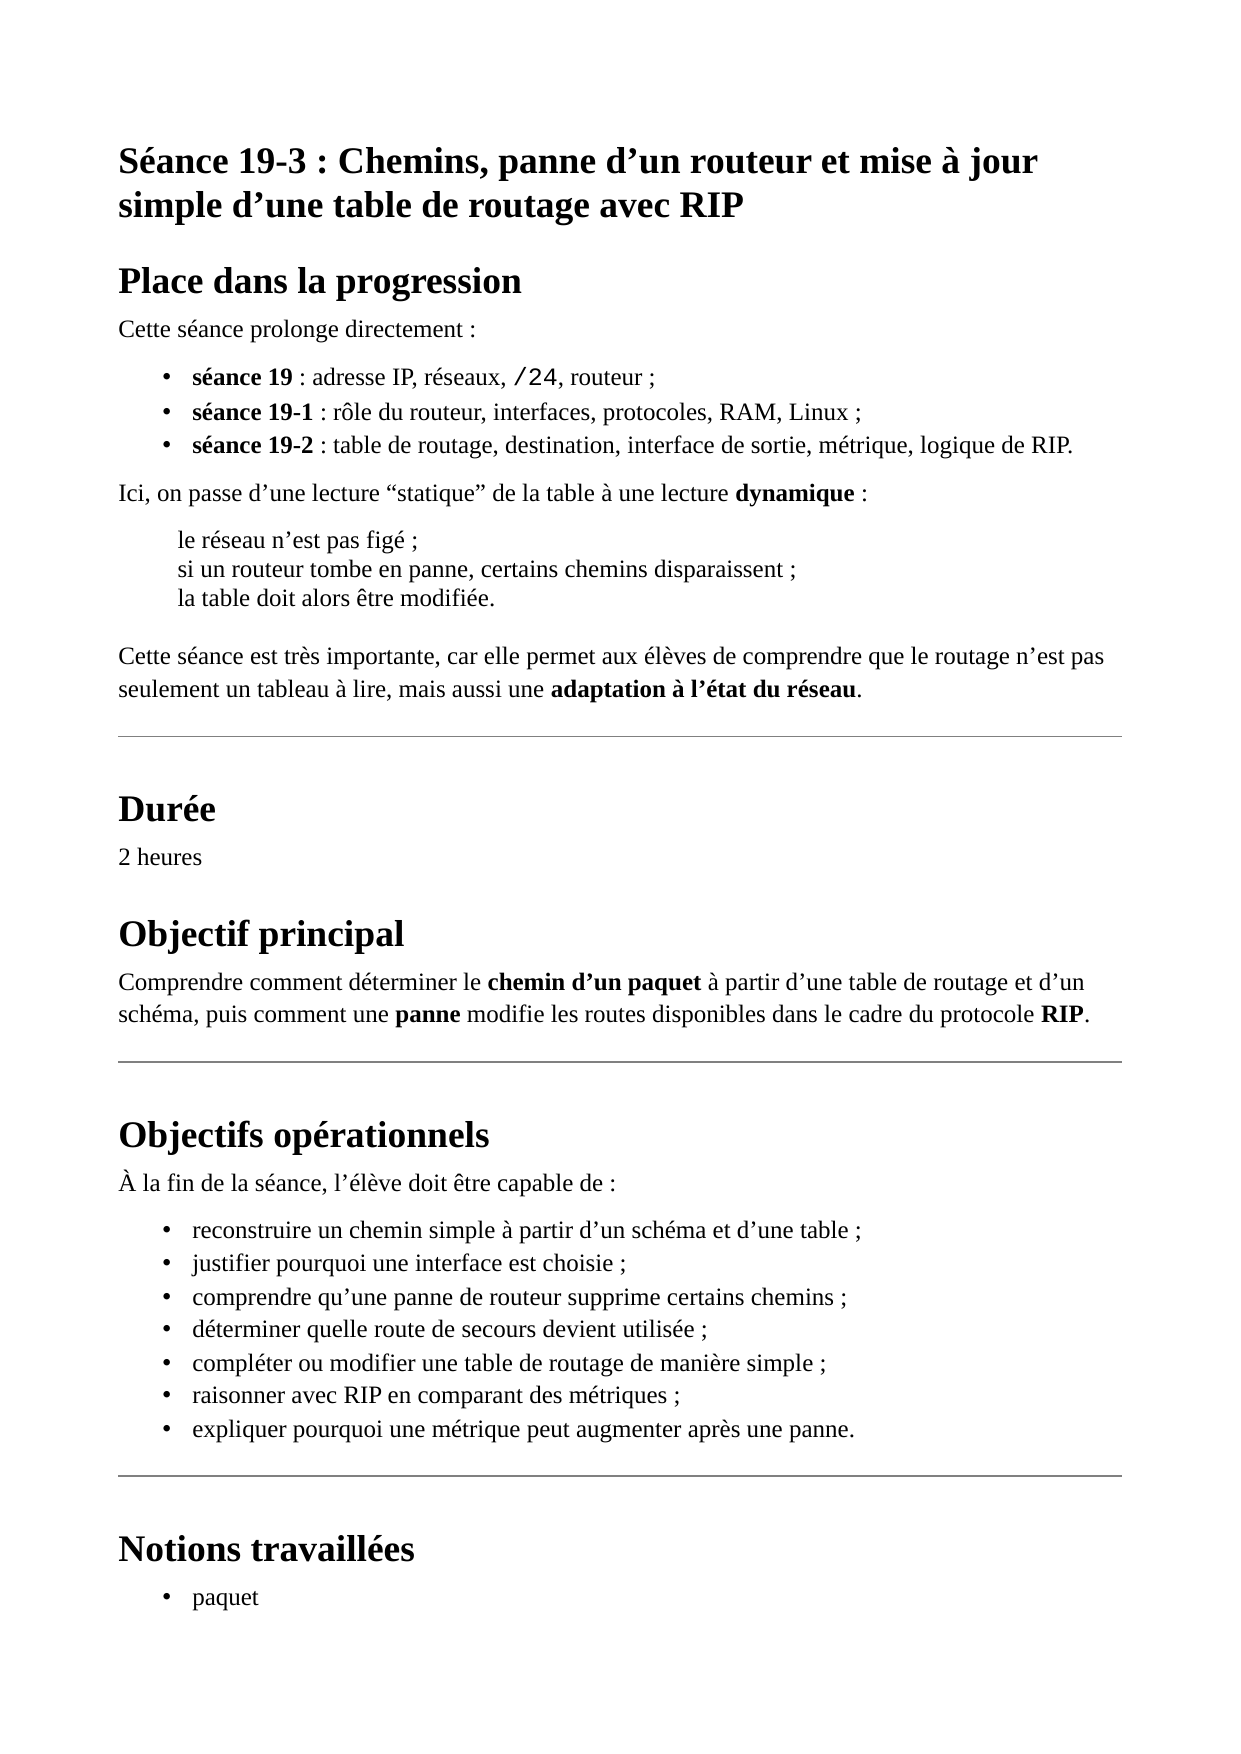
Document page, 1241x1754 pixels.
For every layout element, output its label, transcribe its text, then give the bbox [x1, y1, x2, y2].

text Cette séance est très importante, car elle permet aux élèves de comprendre que le routage n’est pas seulement un tableau à lire, mais aussi une adaptation à l’état du réseau. [118, 641, 1122, 703]
text Comprendre comment déterminer le chemin d’un paquet à partir d’une table de routage et d’un schéma, puis comment une panne modifie les routes disponibles dans le cadre du protocole RIP. [118, 967, 1122, 1028]
list séance 19 : adresse IP, réseaux, /24, routeur ; [162, 362, 1122, 393]
text Ici, on passe d’une lecture “statique” de la table à une lecture dynamique : [118, 478, 1122, 507]
list séance 19-2 : table de routage, destination, interface de sortie, métrique, logique de RIP. [162, 430, 1122, 459]
list justifier pourquoi une interface est choisie ; [162, 1248, 1122, 1277]
subtitle Durée [118, 787, 1122, 830]
subtitle Notions travaillées [118, 1526, 1122, 1569]
text À la fin de la séance, l’élève doit être capable de : [118, 1168, 1122, 1197]
text le réseau n’est pas figé ; si un routeur tombe en panne, certains chemins disparaissent ; la table doit alors être modifiée. [177, 525, 1063, 612]
list déterminer quelle route de secours devient utilisée ; [162, 1314, 1122, 1343]
list séance 19-1 : rôle du routeur, interfaces, protocoles, RAM, Linux ; [162, 397, 1122, 426]
list reconstruire un chemin simple à partir d’un schéma et d’une table ; [162, 1216, 1122, 1244]
subtitle Objectif principal [118, 911, 1122, 954]
text Cette séance prolonge directement : [118, 314, 1122, 343]
list comprendre qu’une panne de routeur supprime certains chemins ; [162, 1282, 1122, 1310]
list paquet [162, 1582, 1122, 1611]
list raisonner avec RIP en comparant des métriques ; [162, 1381, 1122, 1409]
subtitle Séance 19-3 : Chemins, panne d’un routeur et mise à jour simple d’une table de routage avec RIP [118, 139, 1122, 225]
list compléter ou modifier une table de routage de manière simple ; [162, 1348, 1122, 1376]
subtitle Place dans la progression [118, 258, 1122, 302]
list expliquer pourquoi une métrique peut augmenter après une panne. [162, 1414, 1122, 1442]
text 2 heures [118, 842, 1122, 871]
subtitle Objectifs opérationnels [118, 1112, 1122, 1155]
